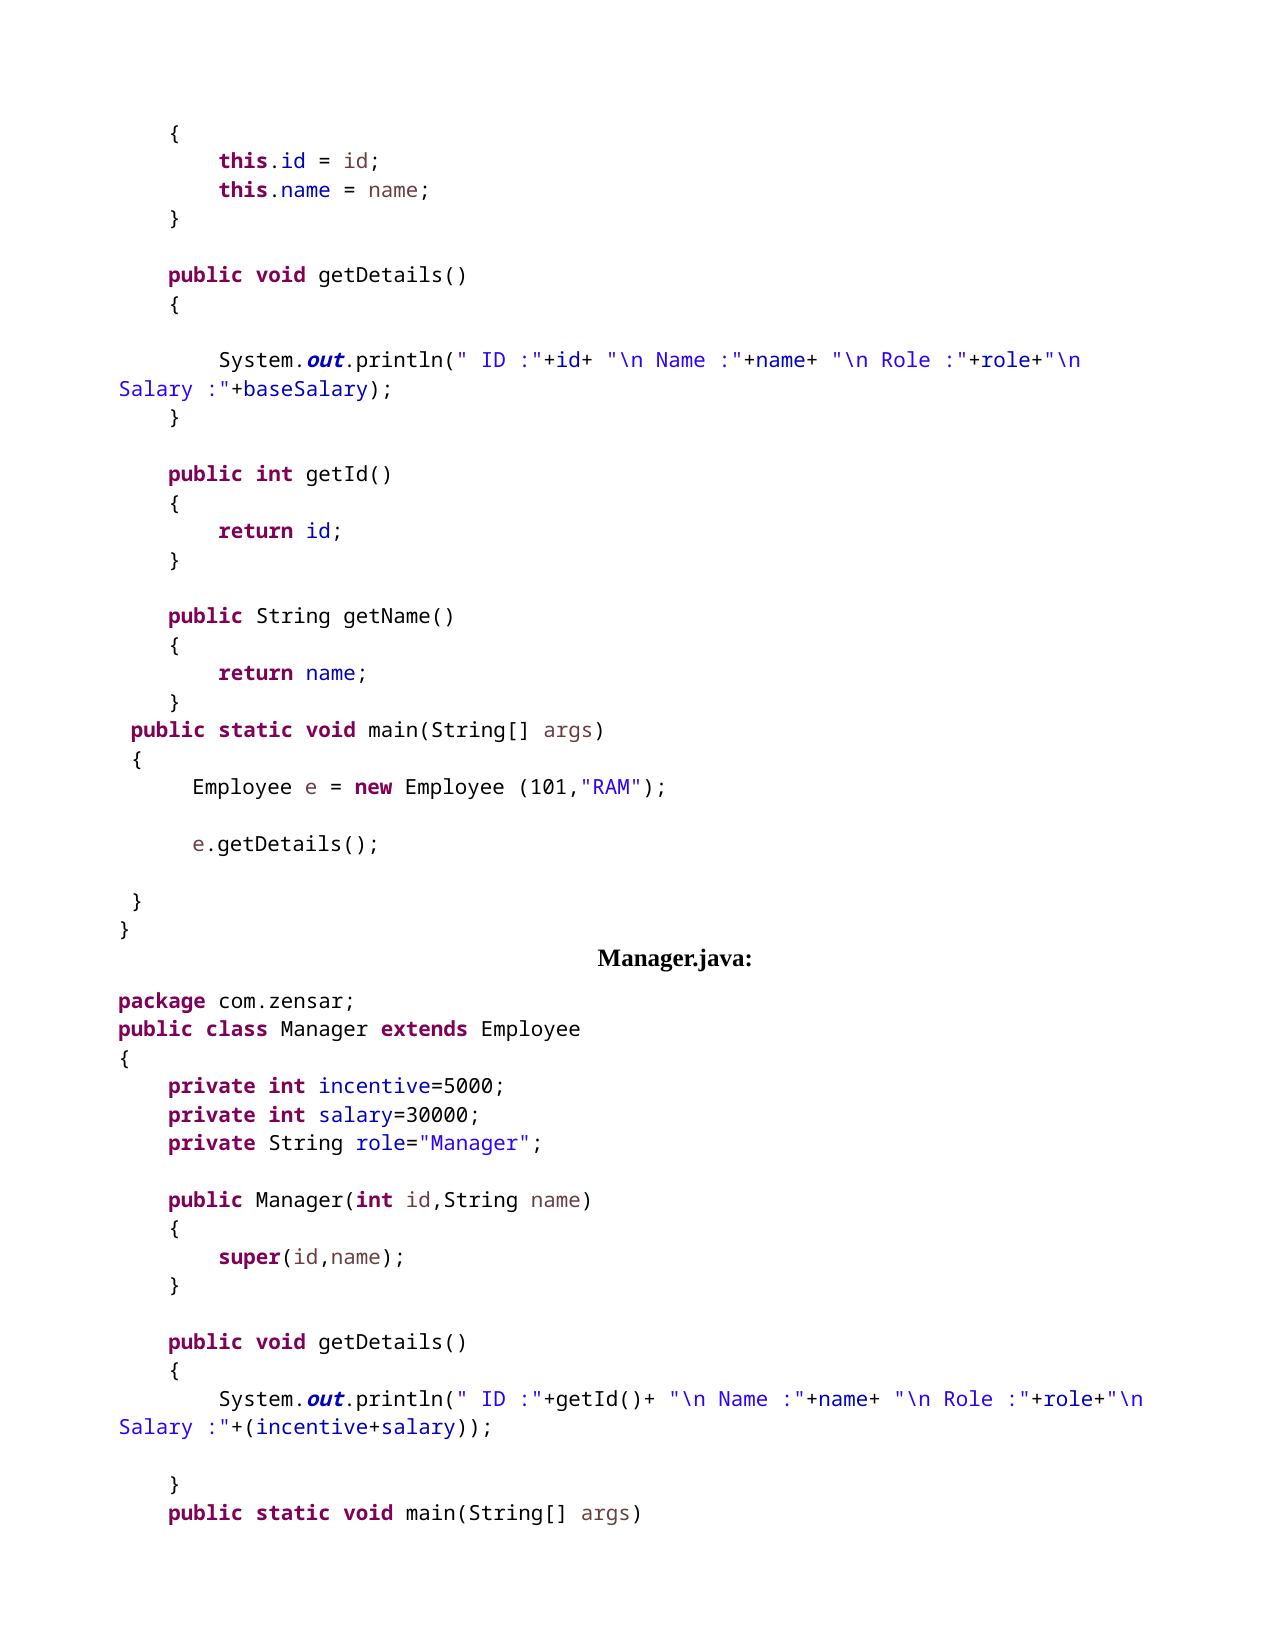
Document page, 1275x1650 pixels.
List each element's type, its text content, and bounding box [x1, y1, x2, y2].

text Employee e = new Employee (101,"RAM"); [118, 772, 1157, 801]
text private String role="Manager"; [118, 1128, 1157, 1157]
text public static void main(String[] args) [118, 1498, 1157, 1526]
text this.name = name; [118, 175, 1157, 203]
text super(id,name); [118, 1242, 1157, 1270]
text { [118, 488, 1157, 516]
text return name; [118, 658, 1157, 687]
text public Manager(int id,String name) [118, 1185, 1157, 1213]
text } [118, 203, 1157, 232]
text } [118, 914, 1157, 943]
text return id; [118, 516, 1157, 545]
text System.out.println(" ID :"+id+ "\n Name :"+name+ "\n Role :"+role+"\n Salary :"+baseSalary); [118, 346, 1157, 402]
text { [118, 744, 1157, 772]
text System.out.println(" ID :"+getId()+ "\n Name :"+name+ "\n Role :"+role+"\n Salary :"+(incentive+salary)); [118, 1384, 1157, 1441]
text } [118, 687, 1157, 715]
text public String getName() [118, 602, 1157, 630]
text } [118, 886, 1157, 914]
text } [118, 1270, 1157, 1299]
text public int getId() [118, 459, 1157, 488]
text { [118, 289, 1157, 317]
text { [118, 1213, 1157, 1242]
text private int incentive=5000; [118, 1071, 1157, 1100]
text } [118, 545, 1157, 573]
text public static void main(String[] args) [118, 715, 1157, 744]
text public class Manager extends Employee [118, 1014, 1157, 1043]
text package com.zensar; [118, 986, 1157, 1014]
text public void getDetails() [118, 260, 1157, 289]
text this.id = id; [118, 147, 1157, 175]
text { [118, 118, 1157, 147]
text } [118, 1469, 1157, 1498]
text { [118, 1356, 1157, 1384]
list Manager.java: [193, 943, 1157, 972]
text } [118, 402, 1157, 431]
text private int salary=30000; [118, 1100, 1157, 1128]
text e.getDetails(); [118, 829, 1157, 857]
text { [118, 1043, 1157, 1071]
text public void getDetails() [118, 1327, 1157, 1356]
text { [118, 630, 1157, 658]
